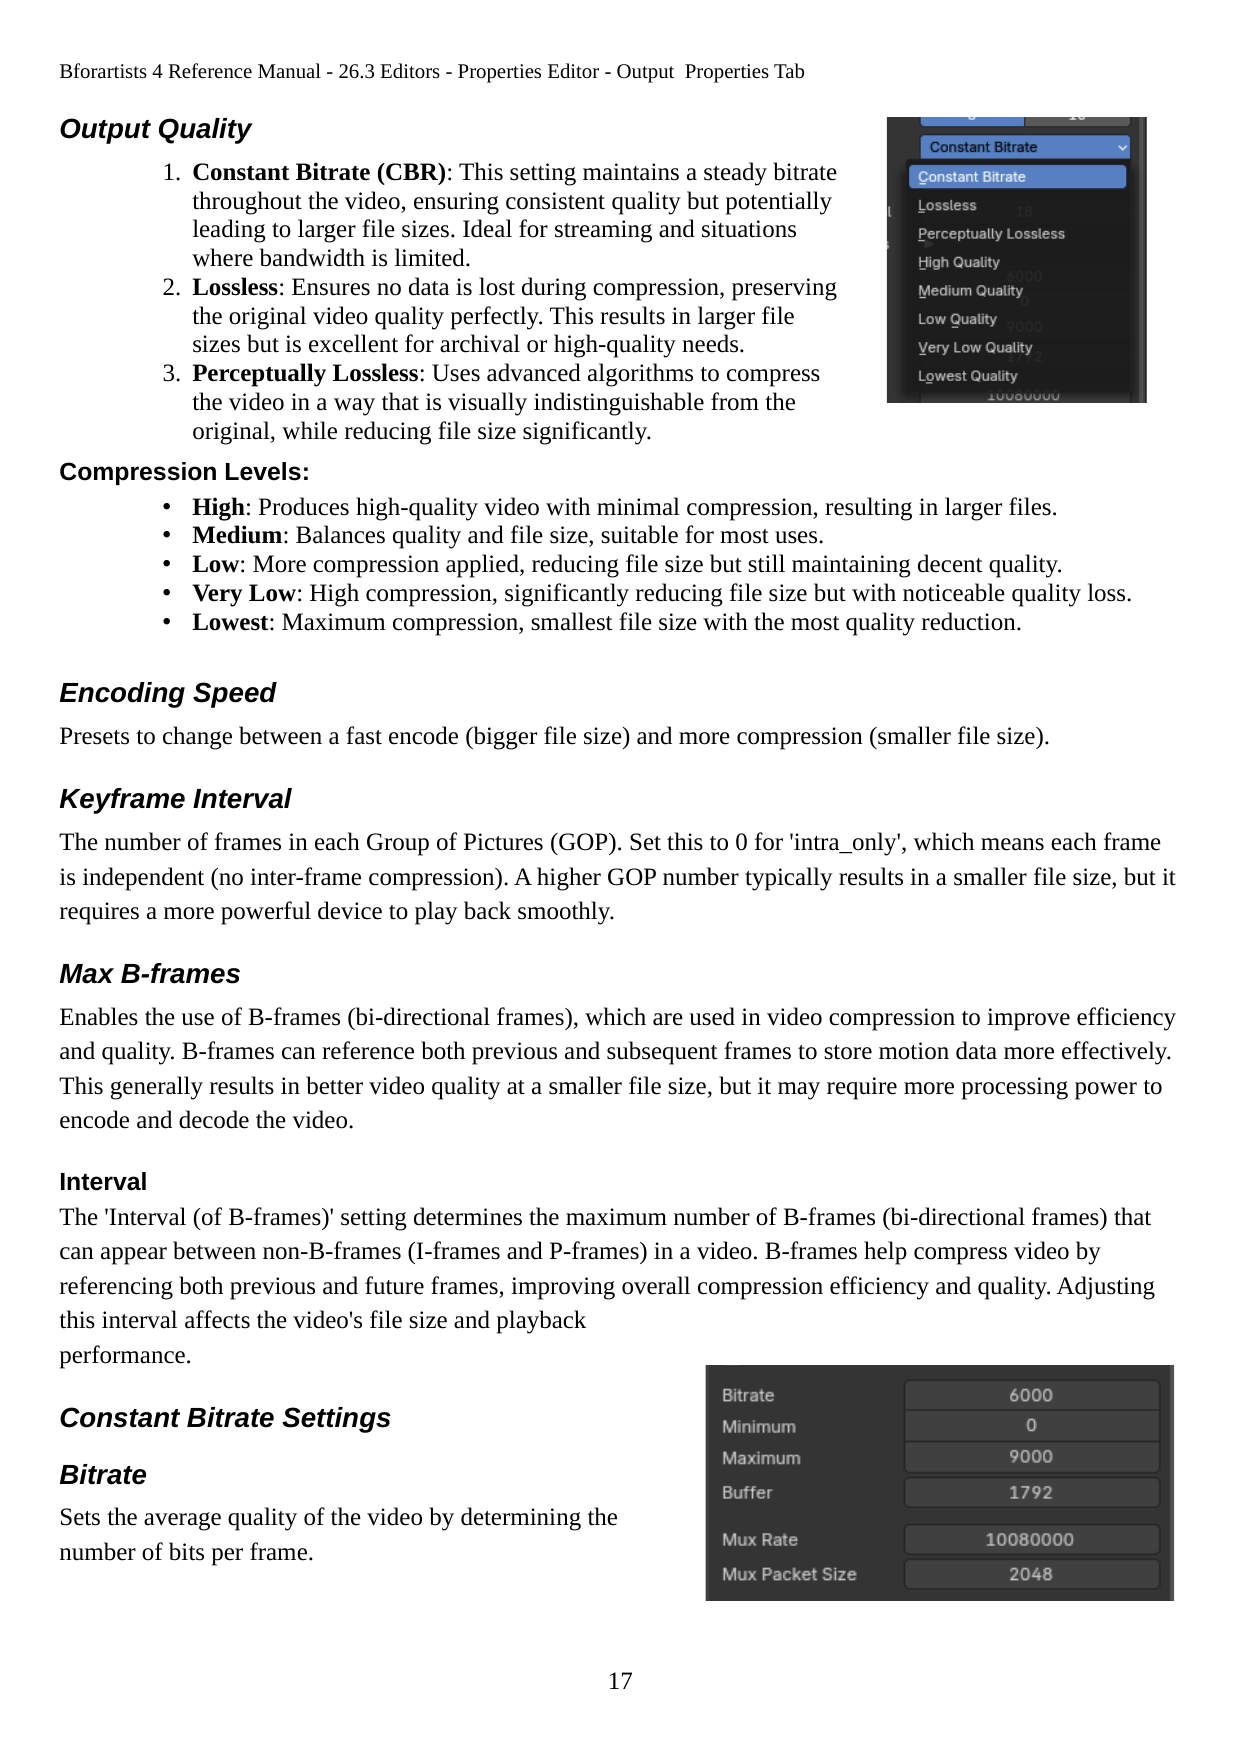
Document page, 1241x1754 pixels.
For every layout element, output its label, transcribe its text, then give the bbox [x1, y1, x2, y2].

list Very Low: High compression, significantly reducing file size but with noticeable quality loss. [162, 578, 1181, 607]
subtitle [1175, 1458, 1181, 1490]
list High: Produces high-quality video with minimal compression, resulting in larger files. [162, 492, 1181, 521]
text Presets to change between a fast encode (bigger file size) and more compression (smaller file size). [59, 721, 1181, 750]
text The number of frames in each Group of Pictures (GOP). Set this to 0 for 'intra_only', which means each frame is independent (no inter-frame compression). A higher GOP number typically results in a smaller file size, but it requires a more powerful device to play back smoothly. [59, 827, 1181, 925]
subtitle Bitrate [59, 1458, 705, 1490]
list Lowest: Maximum compression, smallest file size with the most quality reduction. [162, 607, 1181, 636]
subtitle Constant Bitrate Settings [59, 1401, 705, 1433]
list Low: More compression applied, reducing file size but still maintaining decent quality. [162, 549, 1181, 578]
list Constant Bitrate (CBR): This setting maintains a steady bitrate throughout the video, ensuring consistent quality but potentially leading to larger file sizes. Ideal for streaming and situations where bandwidth is limited. [162, 157, 886, 272]
subtitle Interval [59, 1167, 1181, 1196]
subtitle Compression Levels: [59, 457, 1181, 486]
picture [705, 1365, 1175, 1601]
picture [886, 117, 1147, 403]
list Medium: Balances quality and file size, suitable for most uses. [162, 521, 1181, 549]
text The 'Interval (of B-frames)' setting determines the maximum number of B-frames (bi-directional frames) that can appear between non-B-frames (I-frames and P-frames) in a video. B-frames help compress video by referencing both previous and future frames, improving overall compression efficiency and quality. Adjusting this interval affects the video's file size and playback performance. [59, 1202, 1181, 1368]
subtitle Encoding Speed [59, 677, 1181, 709]
list Perceptually Lossless: Uses advanced algorithms to compress the video in a way that is visually indistinguishable from the original, while reducing file size significantly. [162, 358, 1181, 444]
subtitle Output Quality [59, 113, 1181, 144]
text Sets the average quality of the video by determining the number of bits per frame. [59, 1502, 705, 1566]
list Lossless: Ensures no data is lost during compression, preserving the original video quality perfectly. This results in larger file sizes but is excellent for archival or high-quality needs. [162, 272, 886, 358]
subtitle Max B-frames [59, 958, 1181, 989]
subtitle Keyframe Interval [59, 783, 1181, 814]
text Enables the use of B-frames (bi-directional frames), which are used in video compression to improve efficiency and quality. B-frames can reference both previous and subsequent frames to store motion data more effectively. This generally results in better video quality at a smaller file size, but it may require more processing power to encode and decode the video. [59, 1002, 1181, 1134]
